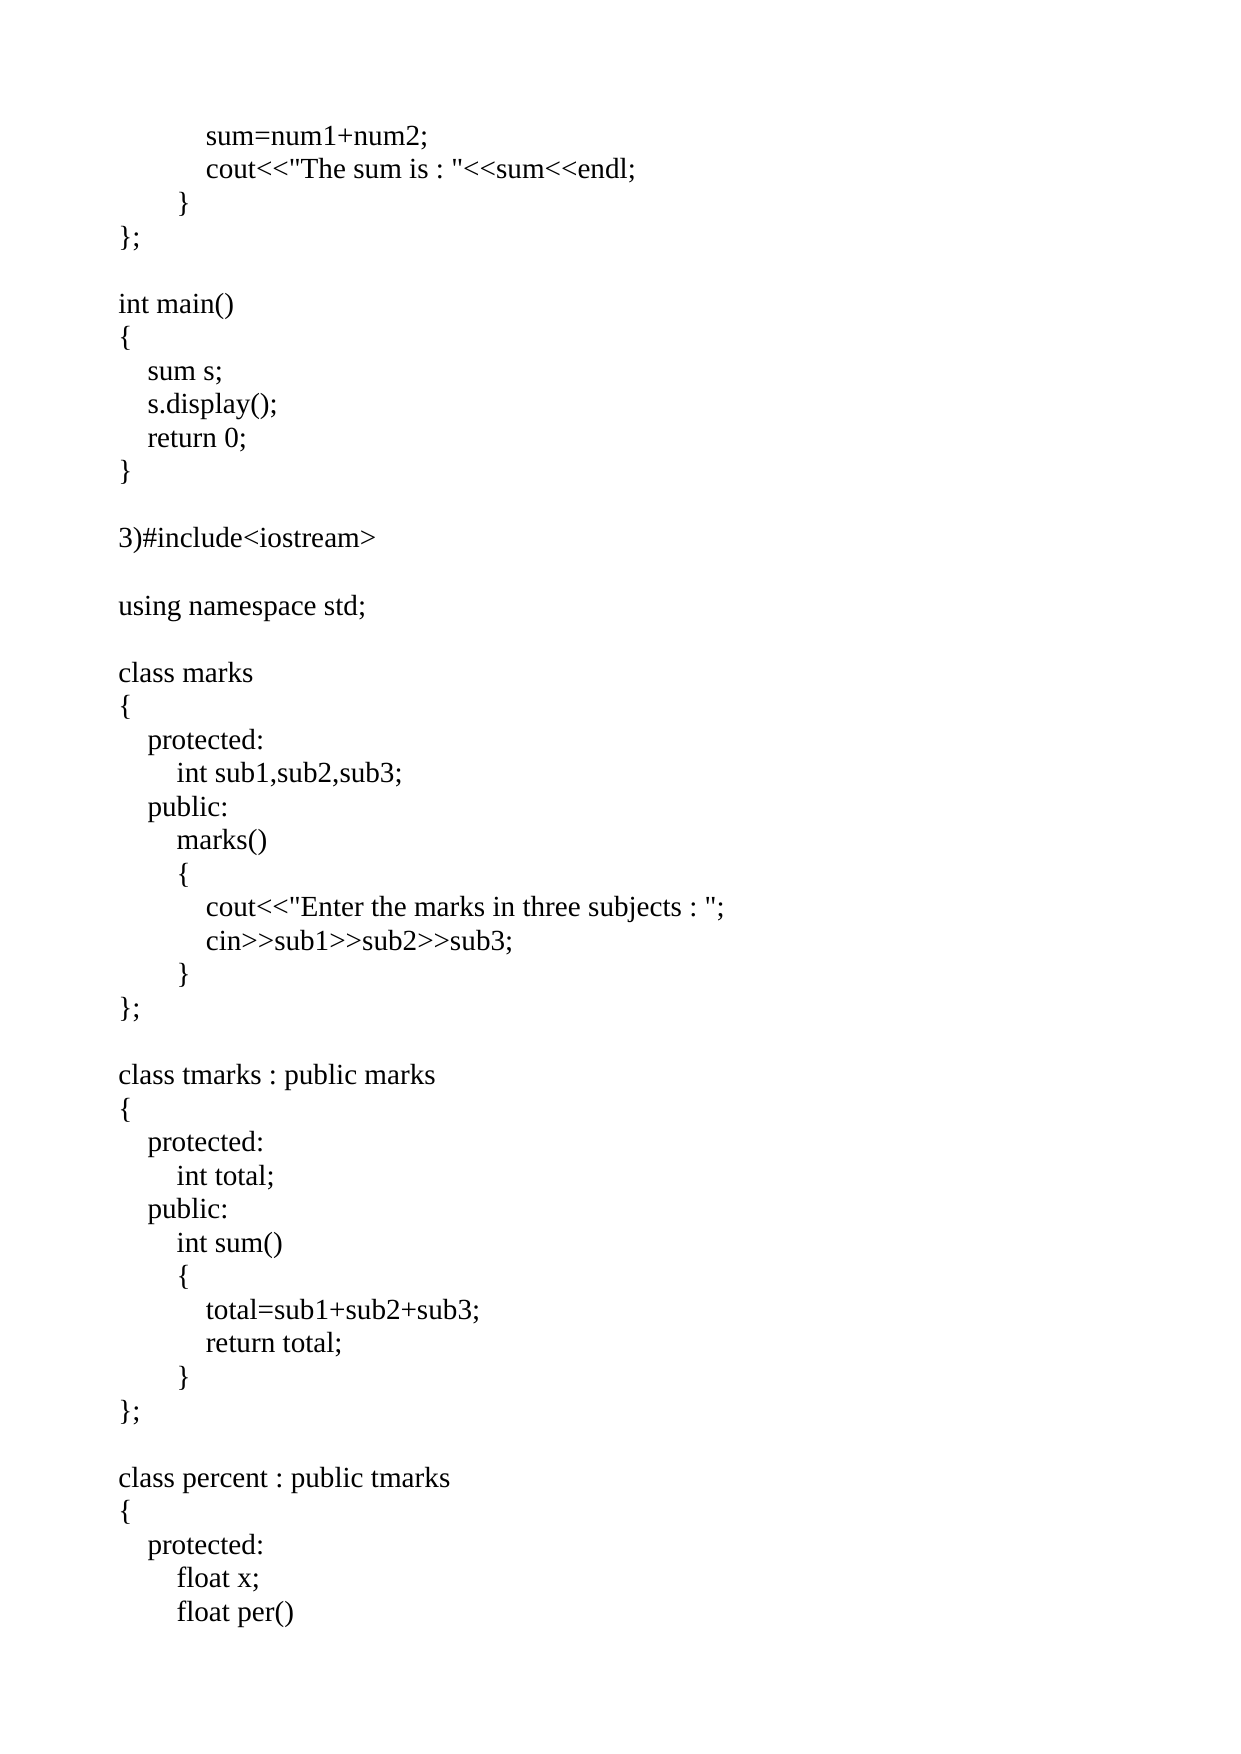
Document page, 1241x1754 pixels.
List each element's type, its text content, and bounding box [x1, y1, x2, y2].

text return 0; [118, 420, 1122, 453]
text int sub1,sub2,sub3; [118, 755, 1122, 789]
text float x; [118, 1560, 1122, 1594]
text protected: [118, 1527, 1122, 1560]
text marks() [118, 822, 1122, 856]
text using namespace std; [118, 588, 1122, 621]
text { [118, 319, 1122, 353]
text s.display(); [118, 386, 1122, 420]
text }; [118, 1393, 1122, 1426]
text } [118, 185, 1122, 219]
text { [118, 1258, 1122, 1292]
text 3)#include<iostream> [118, 521, 1122, 554]
text protected: [118, 722, 1122, 755]
text cout<<"The sum is : "<<sum<<endl; [118, 152, 1122, 185]
text int main() [118, 286, 1122, 319]
text class marks [118, 655, 1122, 688]
text class percent : public tmarks [118, 1460, 1122, 1493]
text float per() [118, 1594, 1122, 1627]
text sum s; [118, 353, 1122, 386]
text public: [118, 1191, 1122, 1225]
text cout<<"Enter the marks in three subjects : "; [118, 889, 1122, 923]
text int total; [118, 1158, 1122, 1191]
text } [118, 1359, 1122, 1393]
text total=sub1+sub2+sub3; [118, 1292, 1122, 1326]
text { [118, 688, 1122, 722]
text protected: [118, 1124, 1122, 1158]
text class tmarks : public marks [118, 1057, 1122, 1091]
text { [118, 1091, 1122, 1124]
text }; [118, 219, 1122, 252]
text }; [118, 990, 1122, 1024]
text } [118, 453, 1122, 487]
text public: [118, 789, 1122, 822]
text cin>>sub1>>sub2>>sub3; [118, 923, 1122, 957]
text { [118, 1493, 1122, 1527]
text sum=num1+num2; [118, 118, 1122, 152]
text { [118, 856, 1122, 889]
text return total; [118, 1326, 1122, 1359]
text } [118, 957, 1122, 990]
text int sum() [118, 1225, 1122, 1258]
